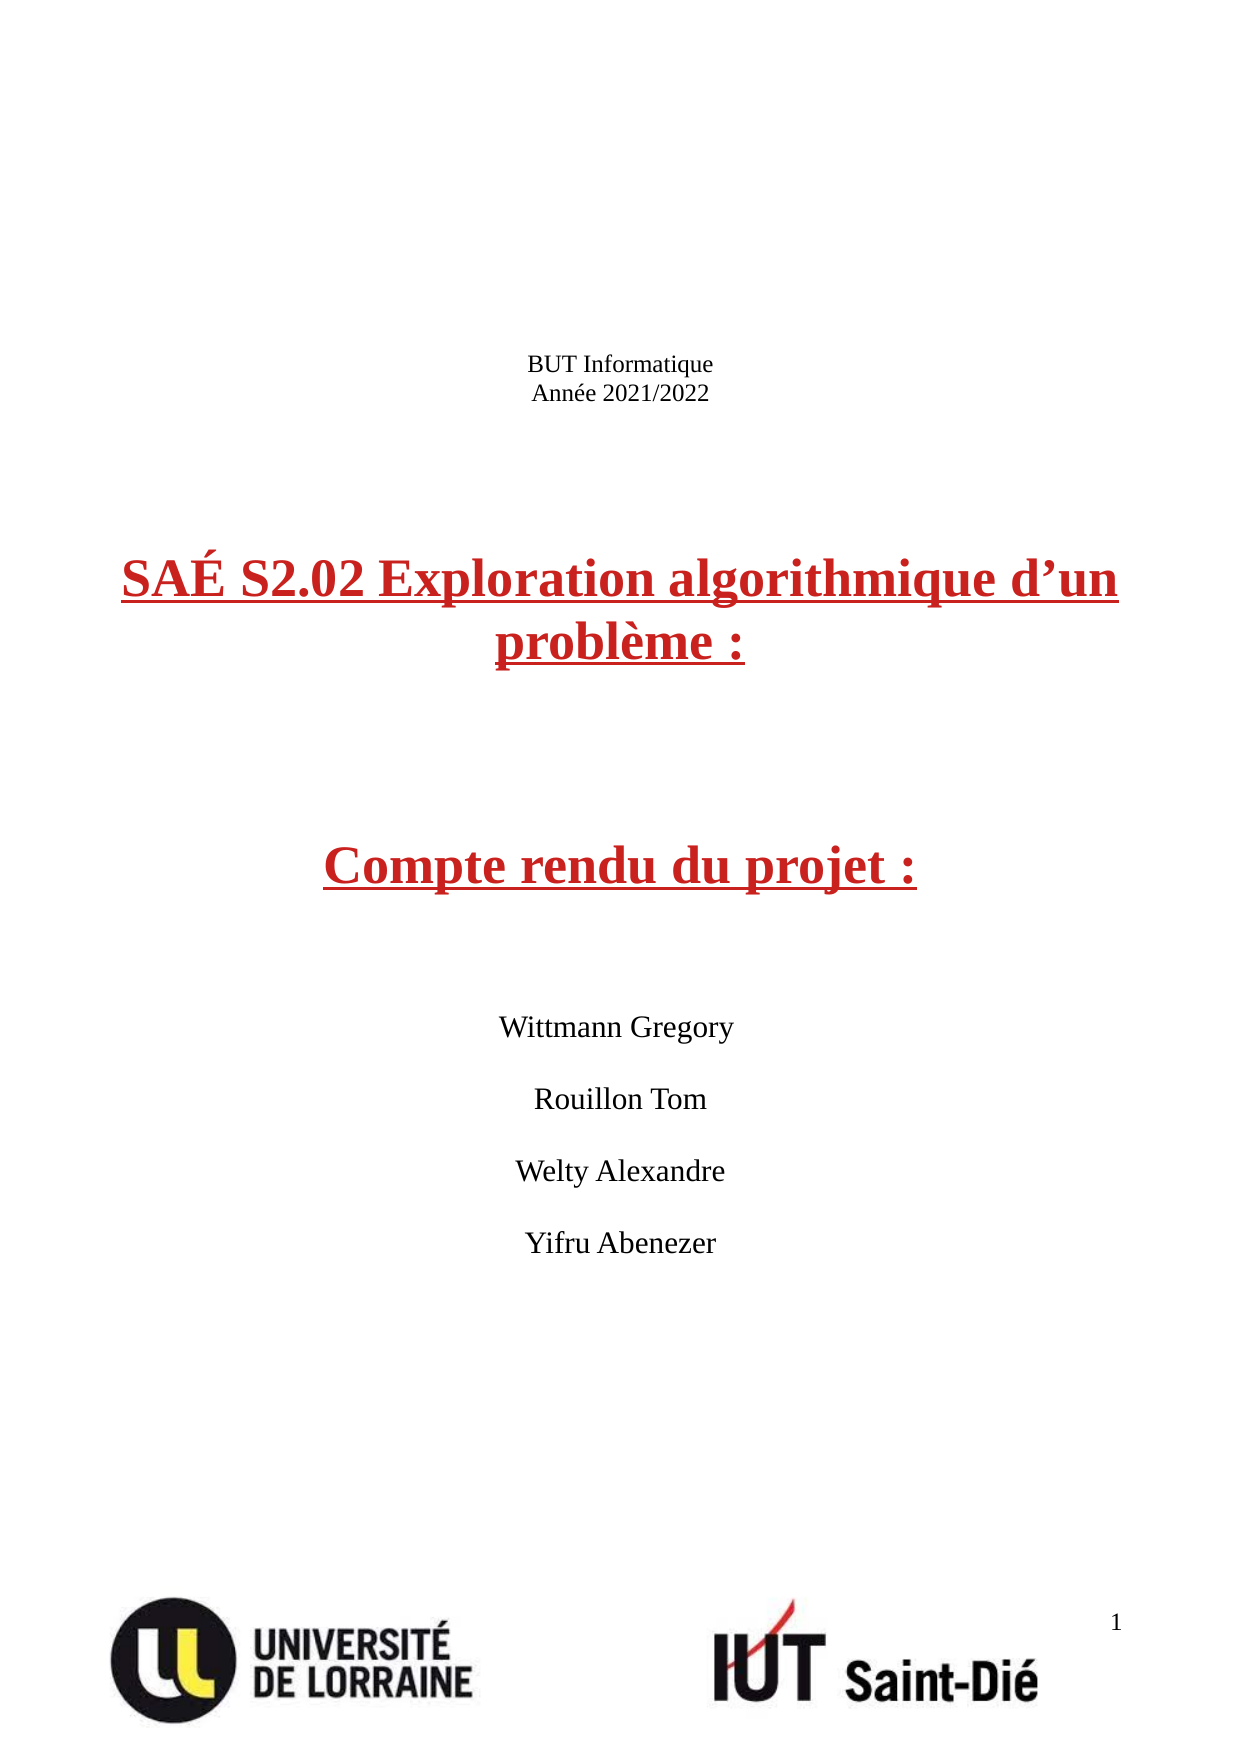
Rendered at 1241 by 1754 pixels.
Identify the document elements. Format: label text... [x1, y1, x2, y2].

text Yifru Abenezer [118, 1224, 1122, 1260]
picture [80, 1567, 503, 1754]
text Wittmann Gregory [118, 1008, 1122, 1044]
subtitle Compte rendu du projet : [118, 833, 1122, 895]
text Rouillon Tom [118, 1080, 1122, 1116]
text BUT Informatique [118, 349, 1122, 378]
text Welty Alexandre [118, 1152, 1122, 1188]
picture [687, 1578, 1060, 1745]
title SAÉ S2.02 Exploration algorithmique d’un problème : [118, 546, 1122, 671]
text Année 2021/2022 [118, 378, 1122, 406]
